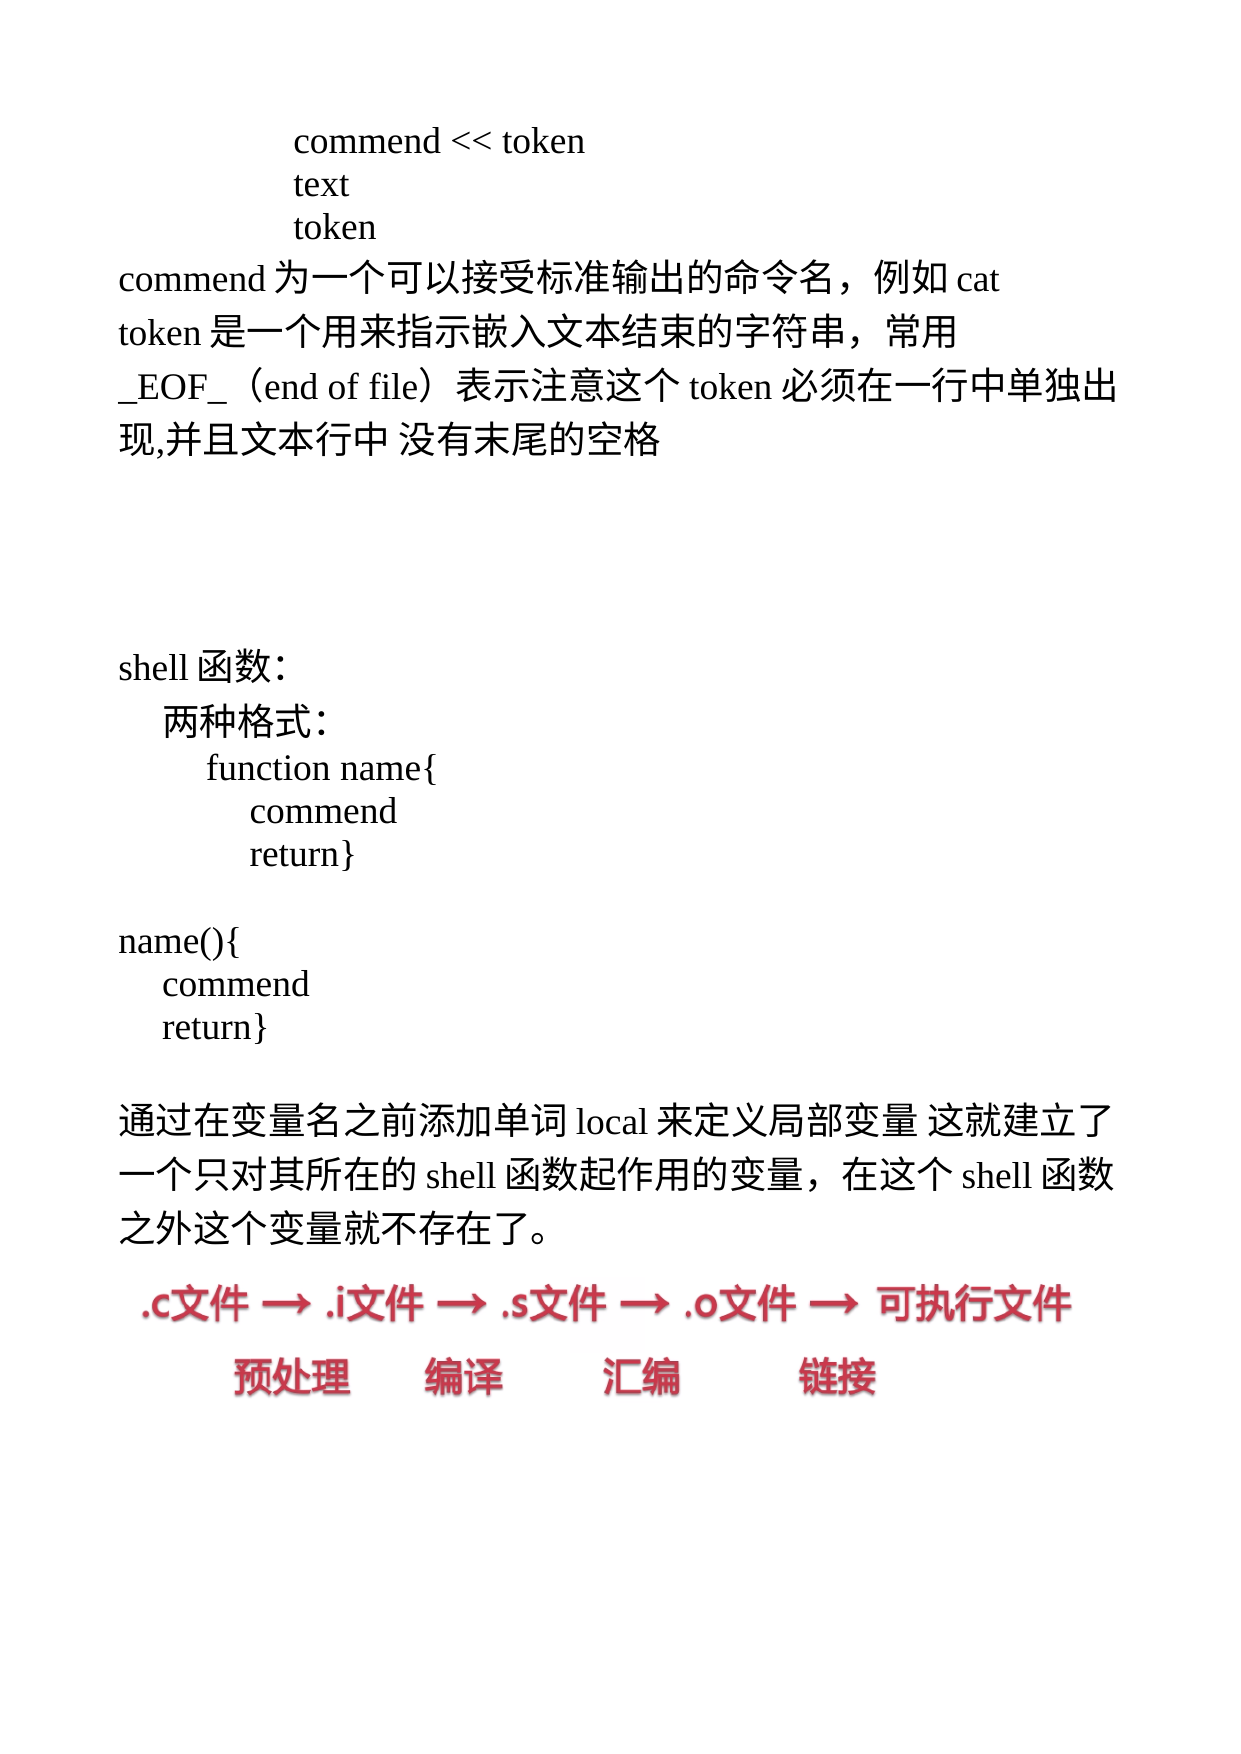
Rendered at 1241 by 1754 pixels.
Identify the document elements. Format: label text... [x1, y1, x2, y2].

text shell函数： [118, 637, 1122, 691]
text name(){ [118, 918, 1122, 961]
text token是一个用来指示嵌入文本结束的字符串，常用_EOF_（end of file）表示注意这个 token 必须在一行中单独出现,并且文本行中 没有末尾的空格 [118, 302, 1122, 464]
text token [118, 204, 1122, 247]
text text [118, 161, 1122, 204]
text 两种格式： [118, 691, 1122, 746]
text commend [118, 961, 1122, 1004]
text return} [118, 1004, 1122, 1047]
picture [118, 1253, 1123, 1425]
text function name{ [118, 746, 1122, 789]
text 通过在变量名之前添加单词local来定义局部变量 这就建立了一个只对其所在的shell函数起作用的变量，在这个shell函数之外这个变量就不存在了。 [118, 1091, 1122, 1253]
text commend [118, 789, 1122, 832]
text commend为一个可以接受标准输出的命令名，例如cat [118, 247, 1122, 302]
text return} [118, 832, 1122, 875]
text commend << token [118, 118, 1122, 161]
